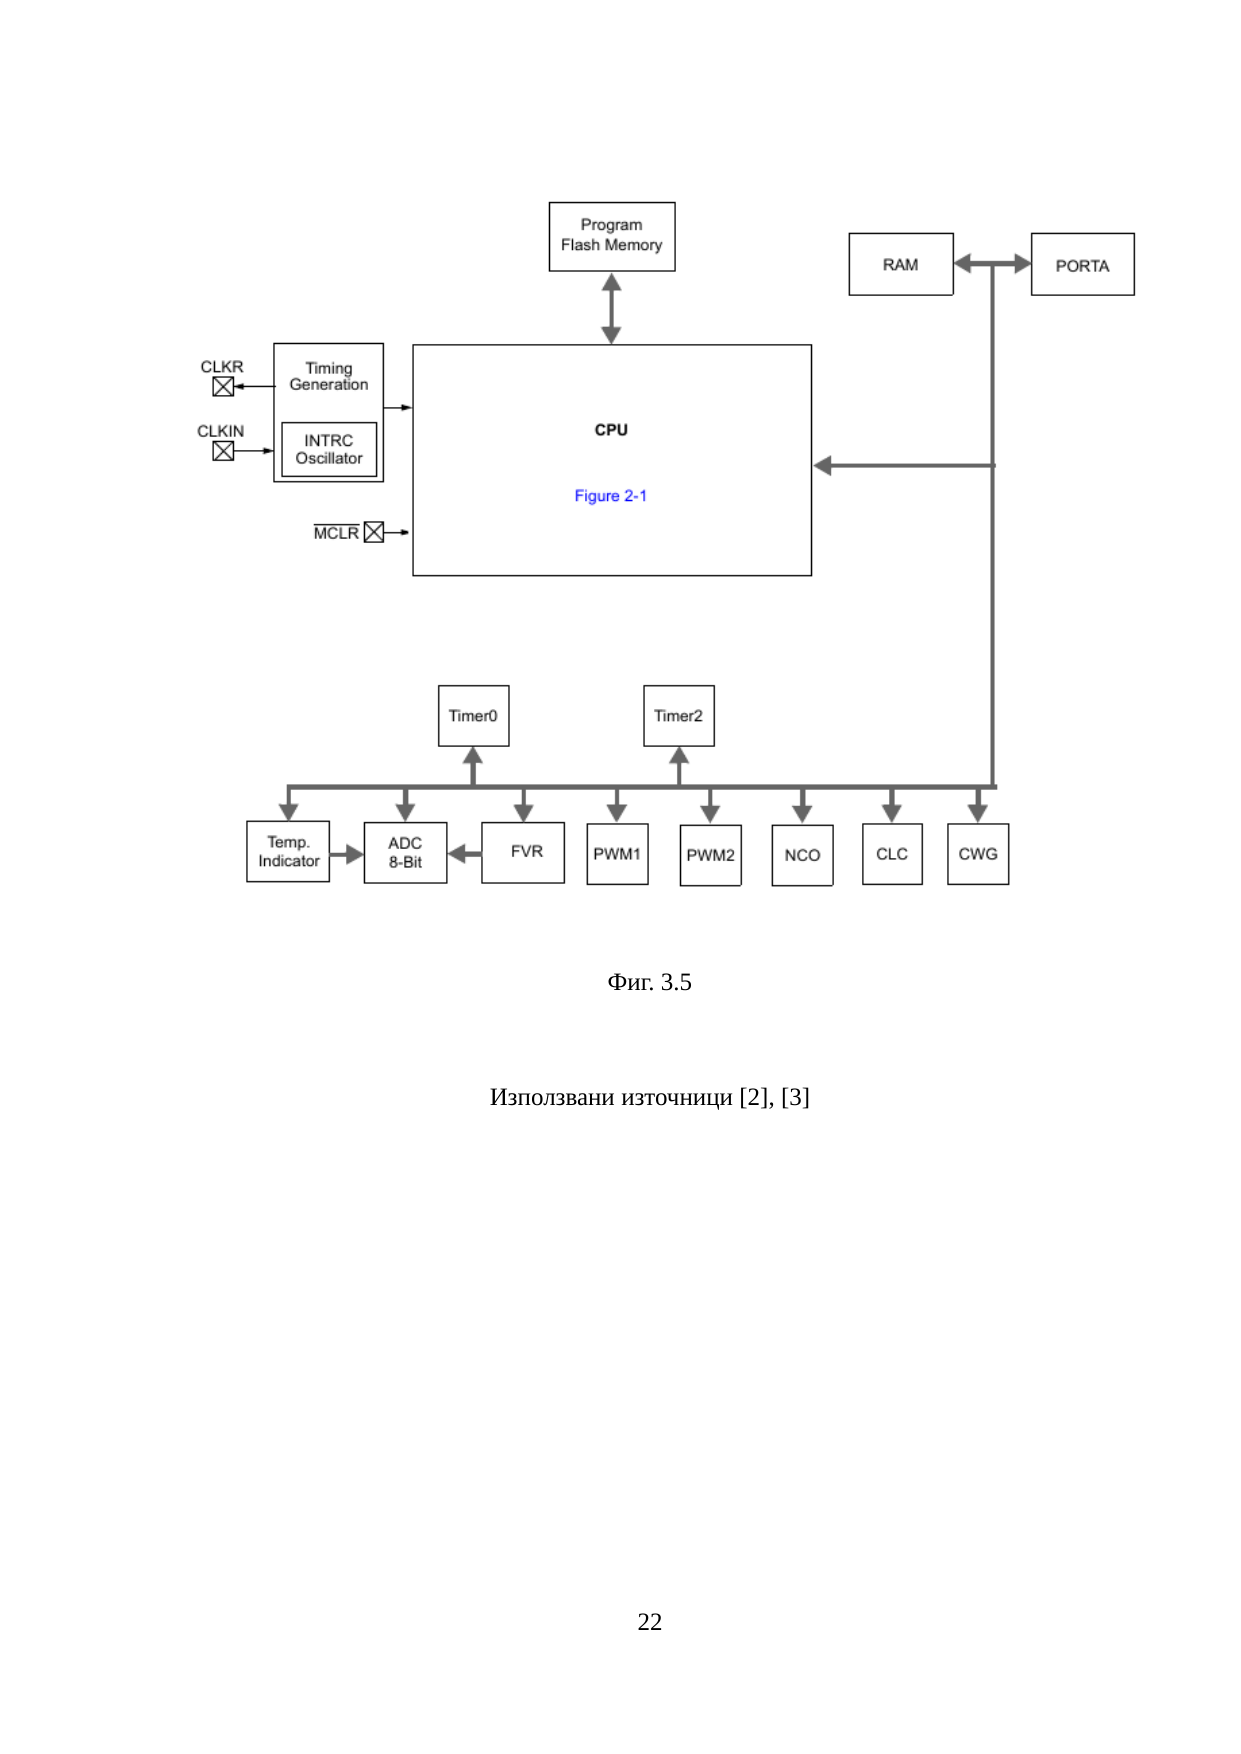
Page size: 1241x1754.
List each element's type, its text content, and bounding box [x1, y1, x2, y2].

text Използвани източници [2], [3] [148, 1082, 1152, 1111]
picture [163, 195, 1144, 903]
text Фиг. 3.5 [148, 967, 1152, 996]
